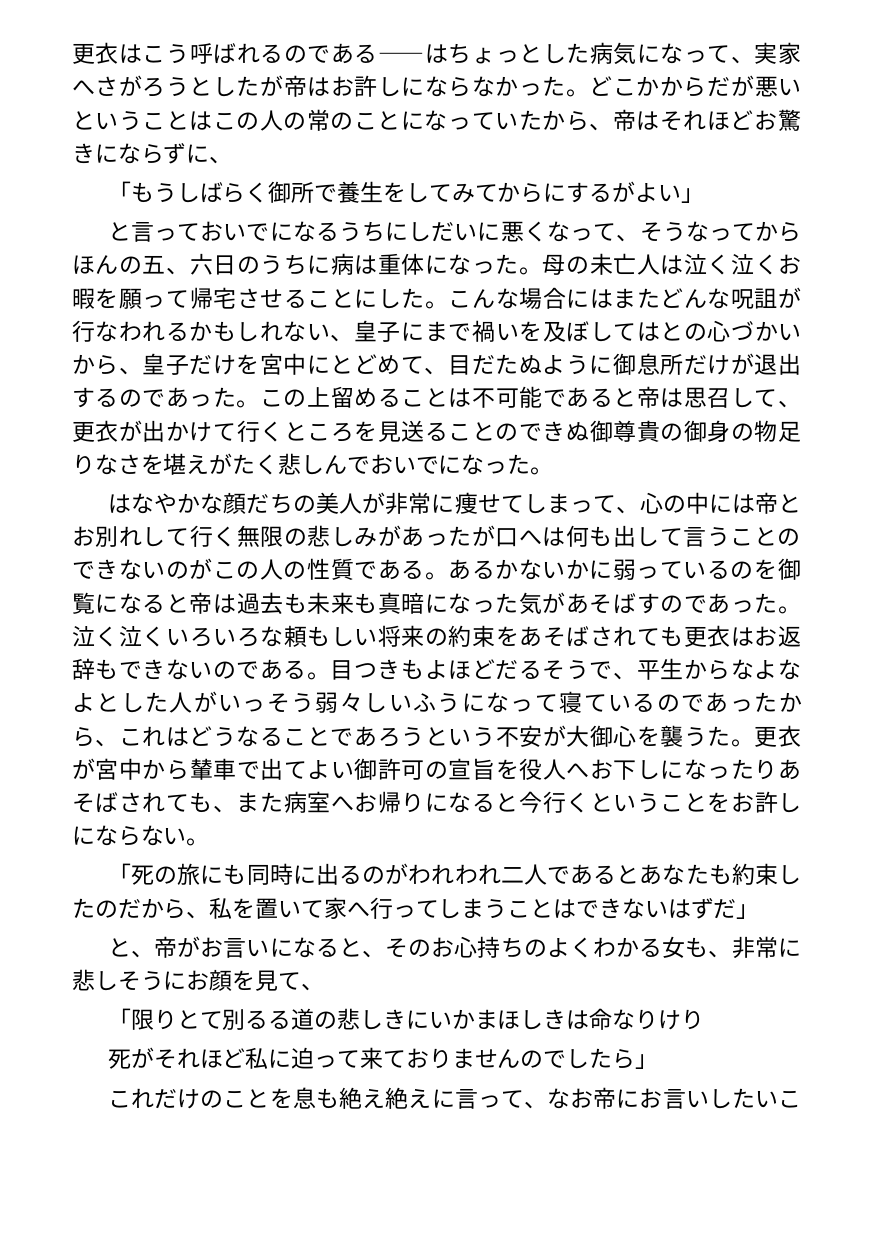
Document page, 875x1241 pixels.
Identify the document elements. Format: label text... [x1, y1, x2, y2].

text 「限りとて別るる道の悲しきにいかまほしきは命なりけり [72, 1002, 802, 1035]
text 死がそれほど私に迫って来ておりませんのでしたら」 [72, 1041, 802, 1074]
text と言っておいでになるうちにしだいに悪くなって、そうなってからほんの五、六日のうちに病は重体になった。母の未亡人は泣く泣くお暇を願って帰宅させることにした。こんな場合にはまたどんな呪詛が行なわれるかもしれない、皇子にまで禍いを及ぼしてはとの心づかいから、皇子だけを宮中にとどめて、目だたぬように御息所だけが退出するのであった。この上留めることは不可能であると帝は思召して、更衣が出かけて行くところを見送ることのできぬ御尊貴の御身の物足りなさを堪えがたく悲しんでおいでになった。 [72, 214, 802, 480]
text と、帝がお言いになると、そのお心持ちのよくわかる女も、非常に悲しそうにお顔を見て、 [72, 930, 802, 996]
text はなやかな顔だちの美人が非常に痩せてしまって、心の中には帝とお別れして行く無限の悲しみがあったが口へは何も出して言うことのできないのがこの人の性質である。あるかないかに弱っているのを御覧になると帝は過去も未来も真暗になった気があそばすのであった。泣く泣くいろいろな頼もしい将来の約束をあそばされても更衣はお返辞もできないのである。目つきもよほどだるそうで、平生からなよなよとした人がいっそう弱々しいふうになって寝ているのであったから、これはどうなることであろうという不安が大御心を襲うた。更衣が宮中から輦車で出てよい御許可の宣旨を役人へお下しになったりあそばされても、また病室へお帰りになると今行くということをお許しにならない。 [72, 486, 802, 851]
text 「死の旅にも同時に出るのがわれわれ二人であるとあなたも約束したのだから、私を置いて家へ行ってしまうことはできないはずだ」 [72, 857, 802, 924]
text 「もうしばらく御所で養生をしてみてからにするがよい」 [72, 175, 802, 208]
text 更衣はこう呼ばれるのである――はちょっとした病気になって、実家へさがろうとしたが帝はお許しにならなかった。どこかからだが悪いということはこの人の常のことになっていたから、帝はそれほどお驚きにならずに、 [72, 36, 802, 169]
text これだけのことを息も絶え絶えに言って、なお帝にお言いしたいこ [72, 1080, 802, 1114]
